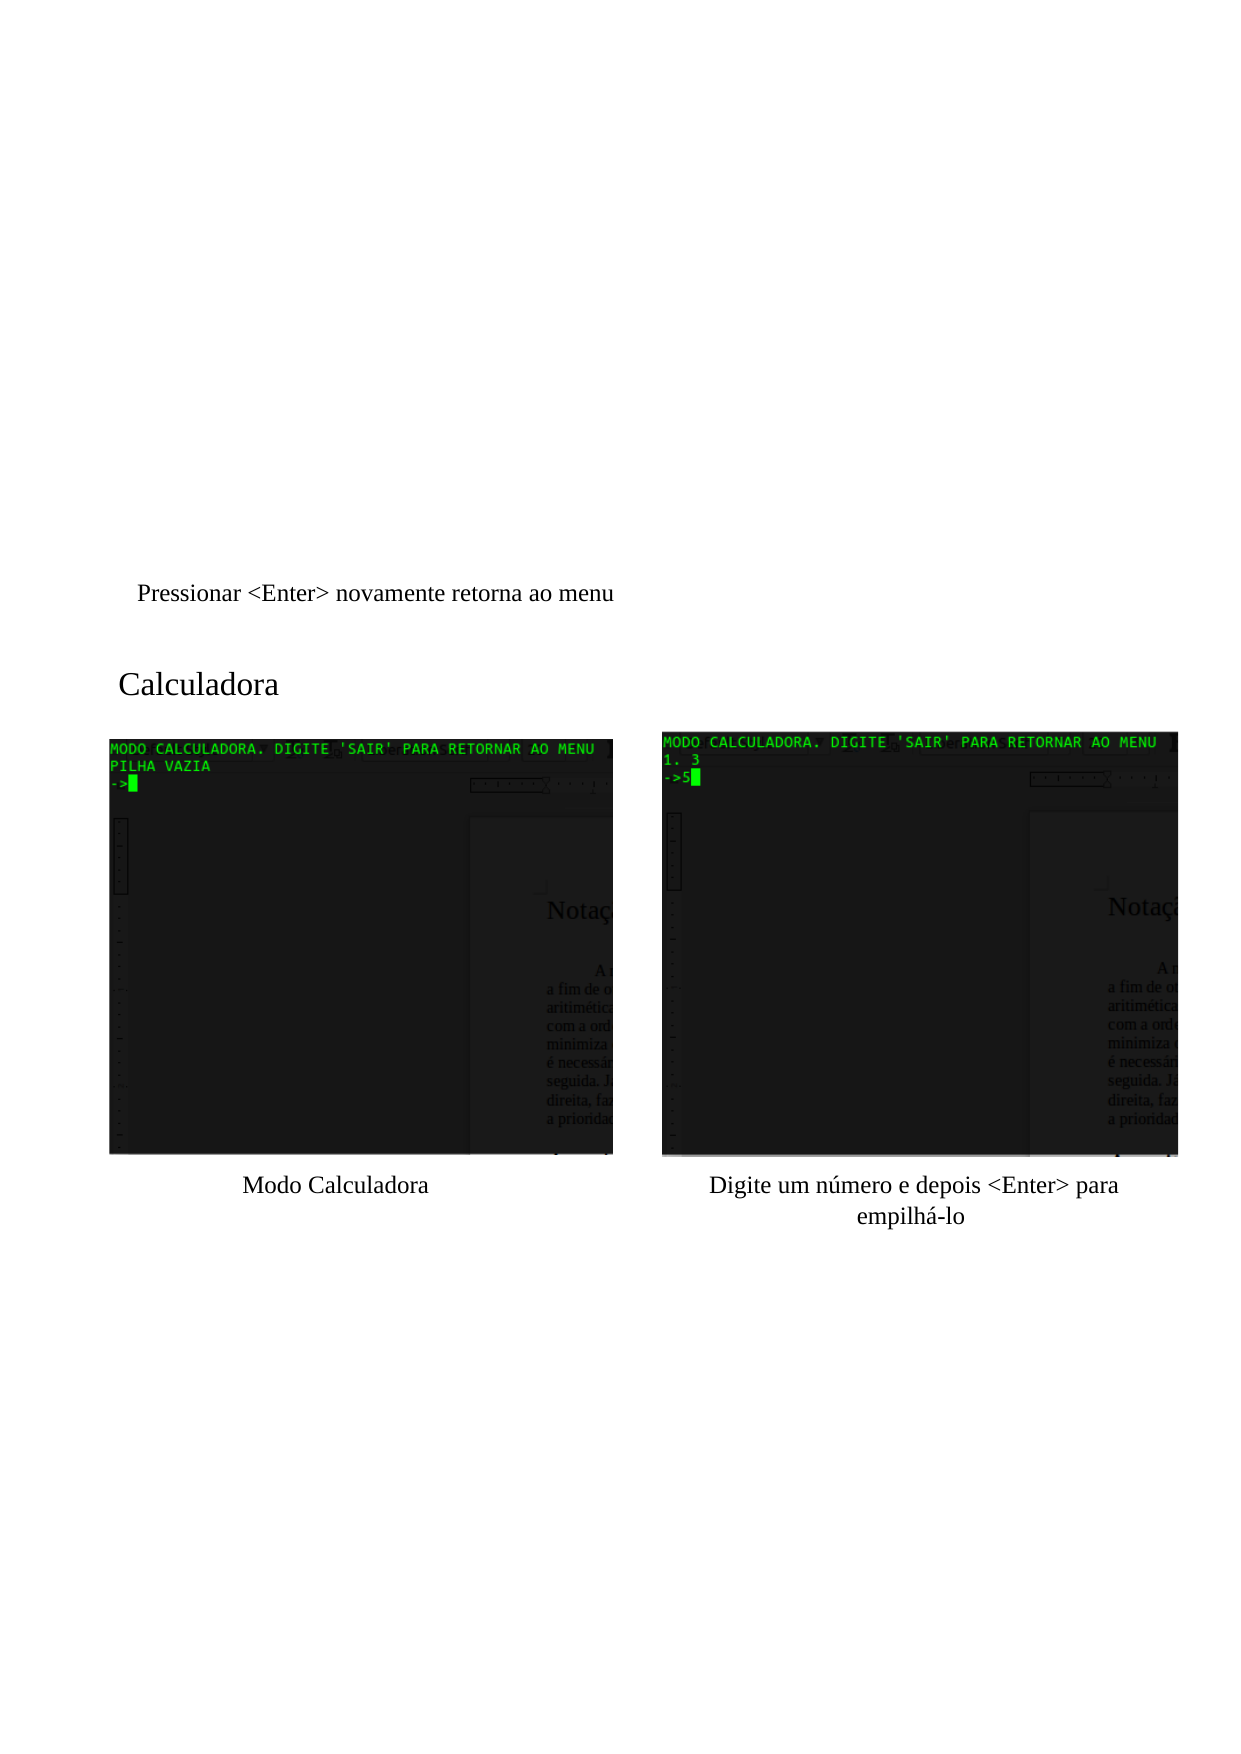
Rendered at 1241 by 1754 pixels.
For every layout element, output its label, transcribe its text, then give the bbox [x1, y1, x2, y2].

picture [109, 739, 613, 1155]
text Pressionar <Enter> novamente retorna ao menu [118, 578, 1122, 607]
text empilhá-lo [118, 1201, 1122, 1230]
picture [662, 731, 1179, 1157]
text Modo Calculadora Digite um número e depois <Enter> para [118, 1163, 1122, 1201]
text Calculadora [118, 664, 1122, 703]
